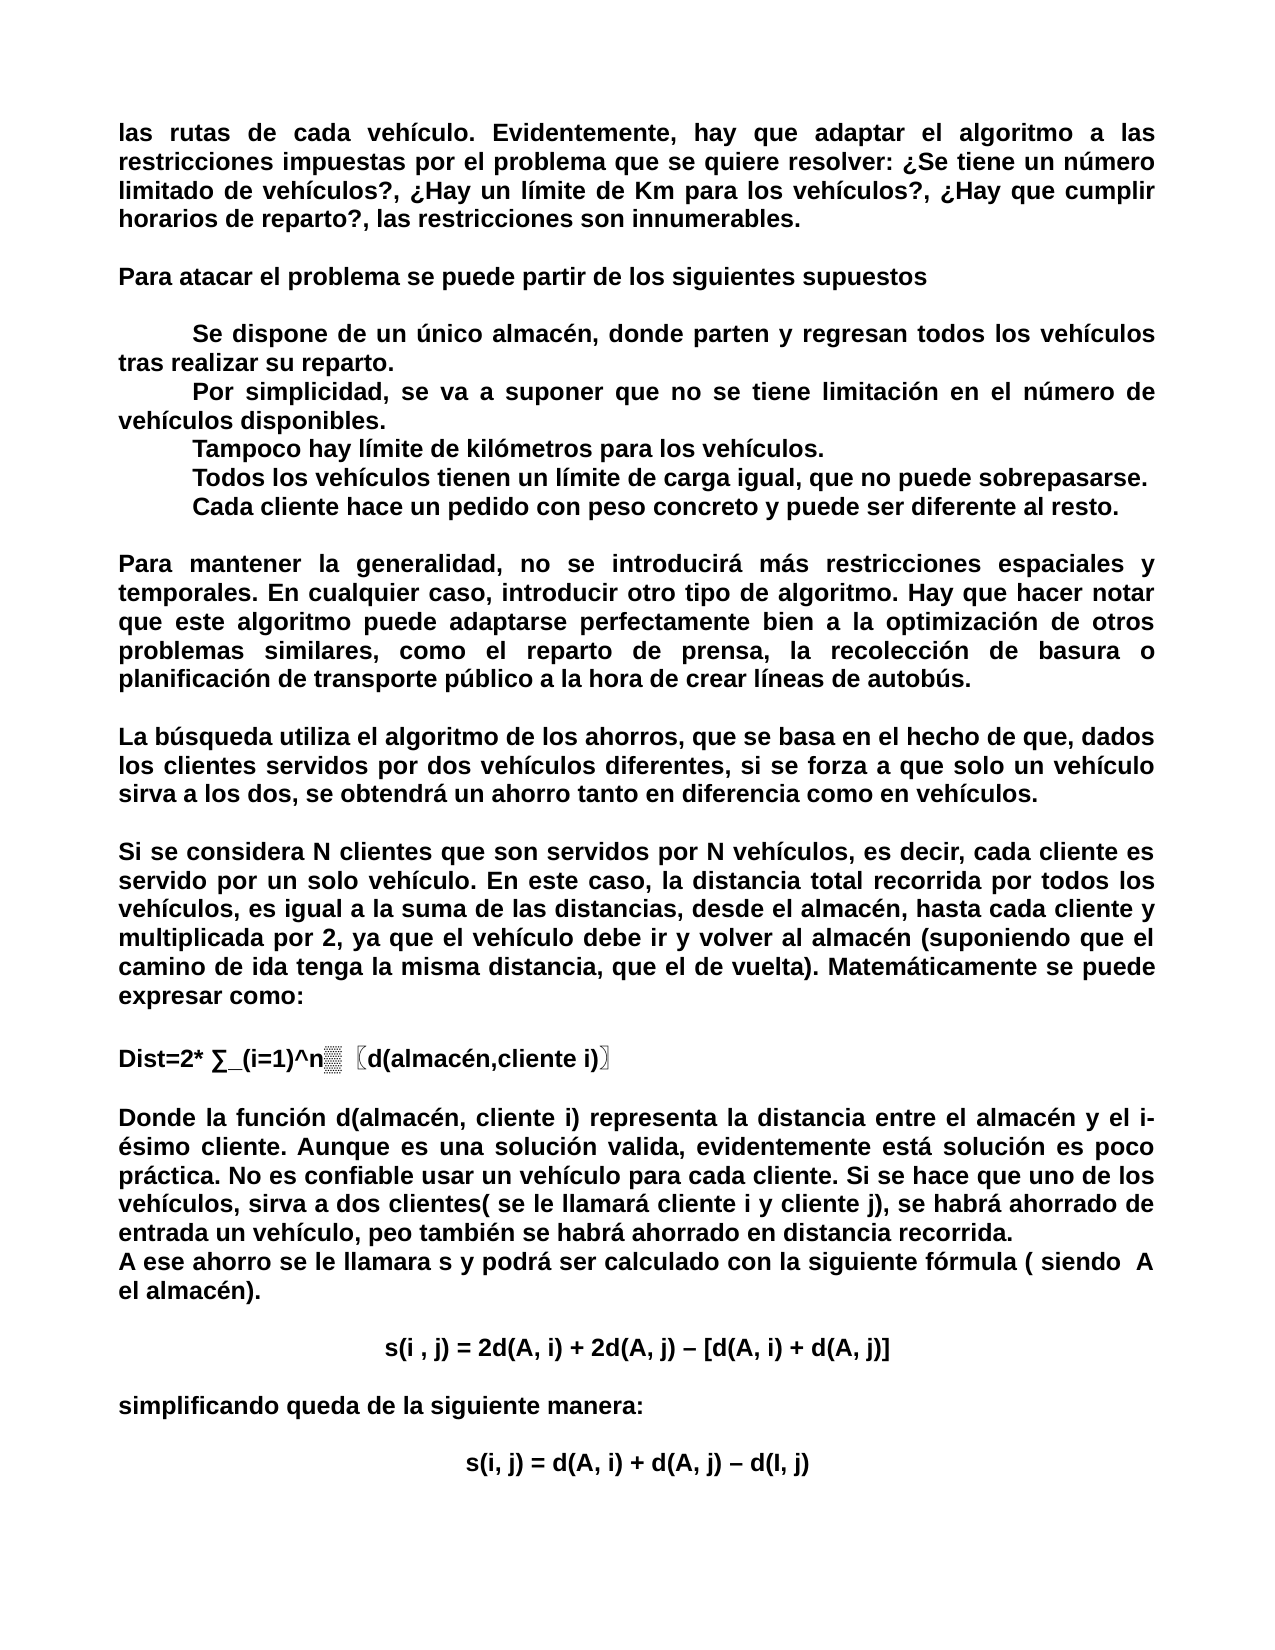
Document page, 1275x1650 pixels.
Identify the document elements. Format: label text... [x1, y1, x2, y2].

text Dist=2* ∑_(i=1)^n▒〖d(almacén,cliente i)〗 [118, 1038, 1157, 1074]
text Cada cliente hace un pedido con peso concreto y puede ser diferente al resto. [118, 492, 1157, 521]
text Para atacar el problema se puede partir de los siguientes supuestos [118, 262, 1157, 291]
text las rutas de cada vehículo. Evidentemente, hay que adaptar el algoritmo a las restricciones impuestas por el problema que se quiere resolver: ¿Se tiene un número limitado de vehículos?, ¿Hay un límite de Km para los vehículos?, ¿Hay que cumplir horarios de reparto?, las restricciones son innumerables. [118, 118, 1157, 233]
text Para mantener la generalidad, no se introducirá más restricciones espaciales y temporales. En cualquier caso, introducir otro tipo de algoritmo. Hay que hacer notar que este algoritmo puede adaptarse perfectamente bien a la optimización de otros problemas similares, como el reparto de prensa, la recolección de basura o planificación de transporte público a la hora de crear líneas de autobús. [118, 549, 1157, 693]
text Todos los vehículos tienen un límite de carga igual, que no puede sobrepasarse. [118, 463, 1157, 492]
text s(i , j) = 2d(A, i) + 2d(A, j) – [d(A, i) + d(A, j)] [118, 1333, 1157, 1362]
text Si se considera N clientes que son servidos por N vehículos, es decir, cada cliente es servido por un solo vehículo. En este caso, la distancia total recorrida por todos los vehículos, es igual a la suma de las distancias, desde el almacén, hasta cada cliente y multiplicada por 2, ya que el vehículo debe ir y volver al almacén (suponiendo que el camino de ida tenga la misma distancia, que el de vuelta). Matemáticamente se puede expresar como: [118, 837, 1157, 1009]
text A ese ahorro se le llamara s y podrá ser calculado con la siguiente fórmula ( siendo A el almacén). [118, 1247, 1157, 1304]
text simplificando queda de la siguiente manera: [118, 1391, 1157, 1419]
text Por simplicidad, se va a suponer que no se tiene limitación en el número de vehículos disponibles. [118, 377, 1157, 434]
text Donde la función d(almacén, cliente i) representa la distancia entre el almacén y el i-ésimo cliente. Aunque es una solución valida, evidentemente está solución es poco práctica. No es confiable usar un vehículo para cada cliente. Si se hace que uno de los vehículos, sirva a dos clientes( se le llamará cliente i y cliente j), se habrá ahorrado de entrada un vehículo, peo también se habrá ahorrado en distancia recorrida. [118, 1103, 1157, 1247]
text Se dispone de un único almacén, donde parten y regresan todos los vehículos tras realizar su reparto. [118, 319, 1157, 377]
text s(i, j) = d(A, i) + d(A, j) – d(I, j) [118, 1448, 1157, 1477]
text Tampoco hay límite de kilómetros para los vehículos. [118, 434, 1157, 463]
text La búsqueda utiliza el algoritmo de los ahorros, que se basa en el hecho de que, dados los clientes servidos por dos vehículos diferentes, si se forza a que solo un vehículo sirva a los dos, se obtendrá un ahorro tanto en diferencia como en vehículos. [118, 722, 1157, 808]
